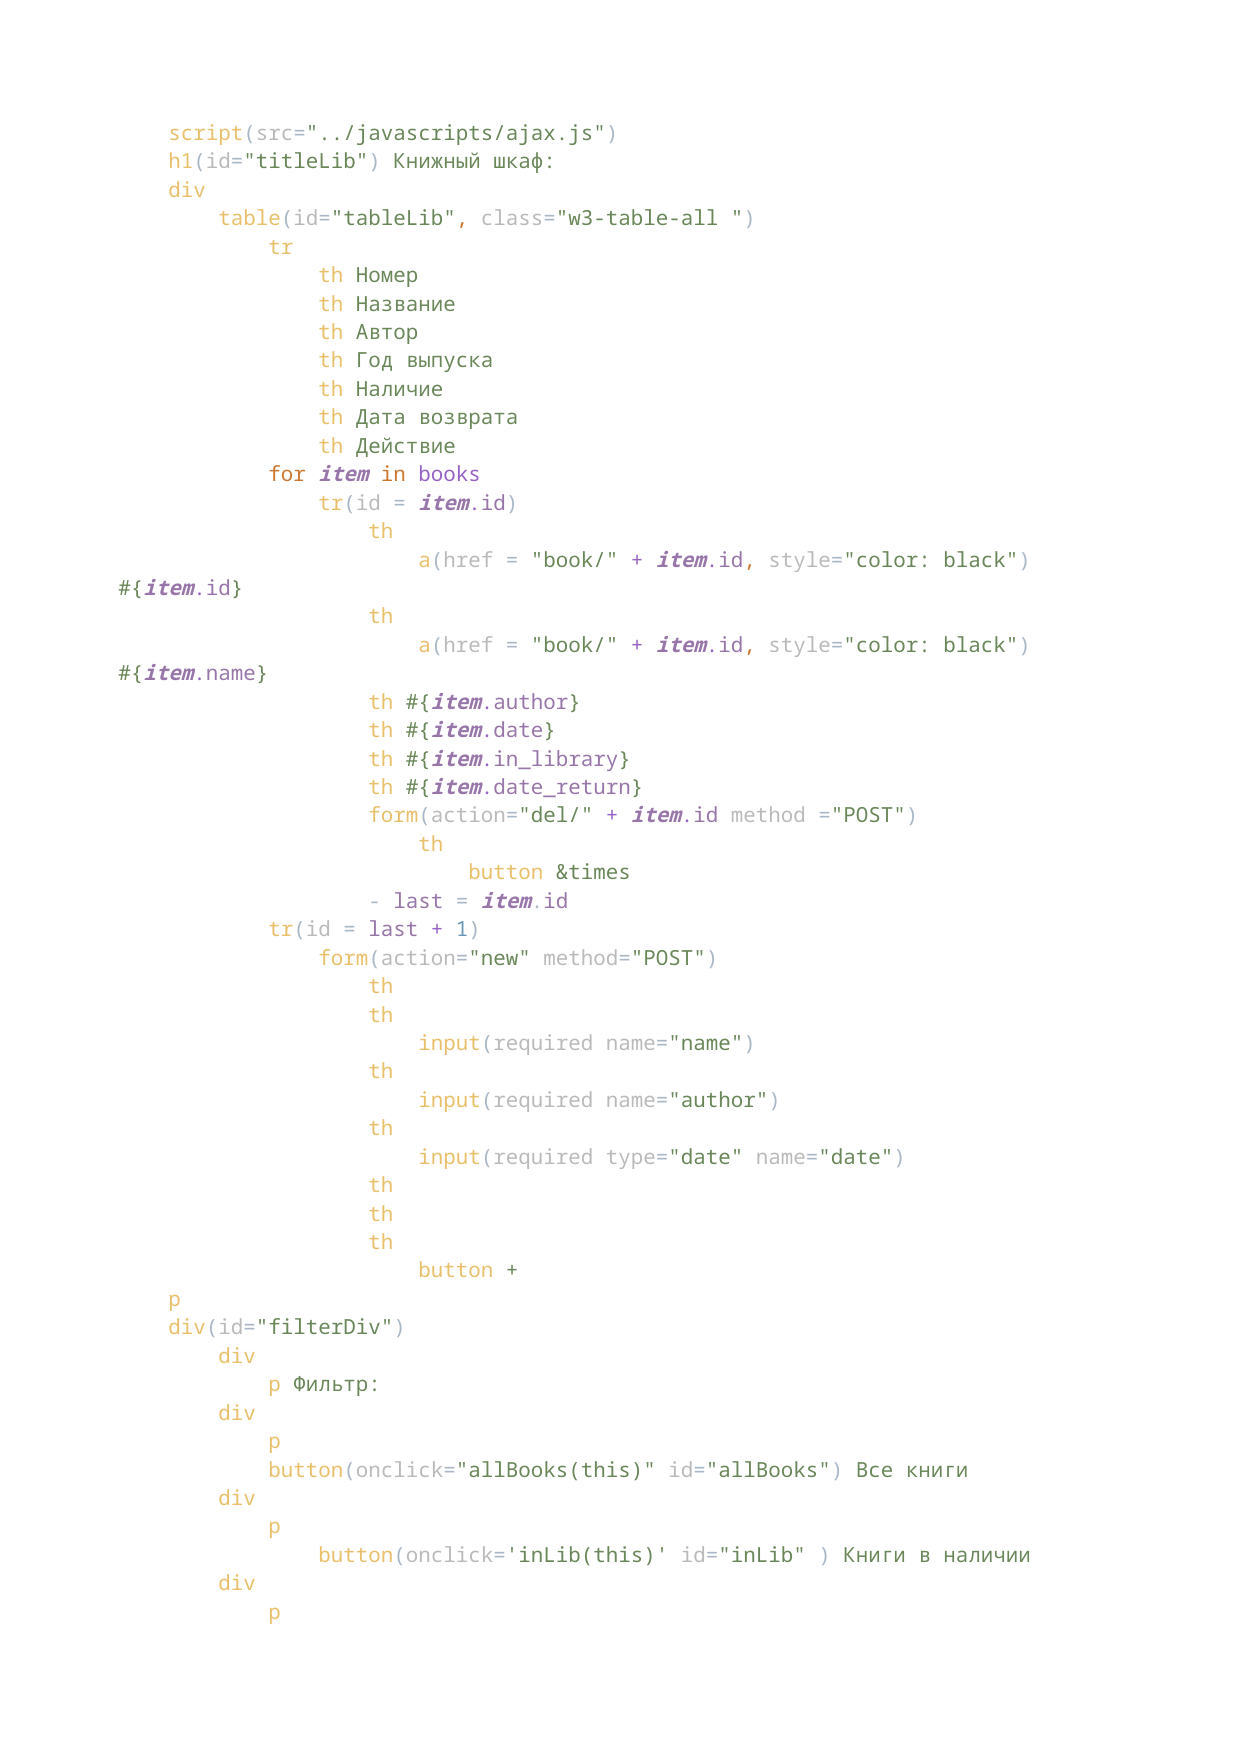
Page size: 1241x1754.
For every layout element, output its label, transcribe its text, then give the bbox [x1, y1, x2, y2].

text script(src="../javascripts/ajax.js") h1(id="titleLib") Книжный шкаф: div table(id="tableLib", class="w3-table-all ") tr th Номер th Название th Автор th Год выпуска th Наличие th Дата возврата th Действие for item in books tr(id = item.id) th a(href = "book/" + item.id, style="color: black") #{item.id} th a(href = "book/" + item.id, style="color: black") #{item.name} th #{item.author} th #{item.date} th #{item.in_library} th #{item.date_return} form(action="del/" + item.id method ="POST") th button &times - last = item.id tr(id = last + 1) form(action="new" method="POST") th th input(required name="name") th input(required name="author") th input(required type="date" name="date") th th th button + p div(id="filterDiv") div p Фильтр: div p button(onclick="allBooks(this)" id="allBooks") Все книги div p button(onclick='inLib(this)' id="inLib" ) Книги в наличии div p [118, 118, 1122, 1625]
